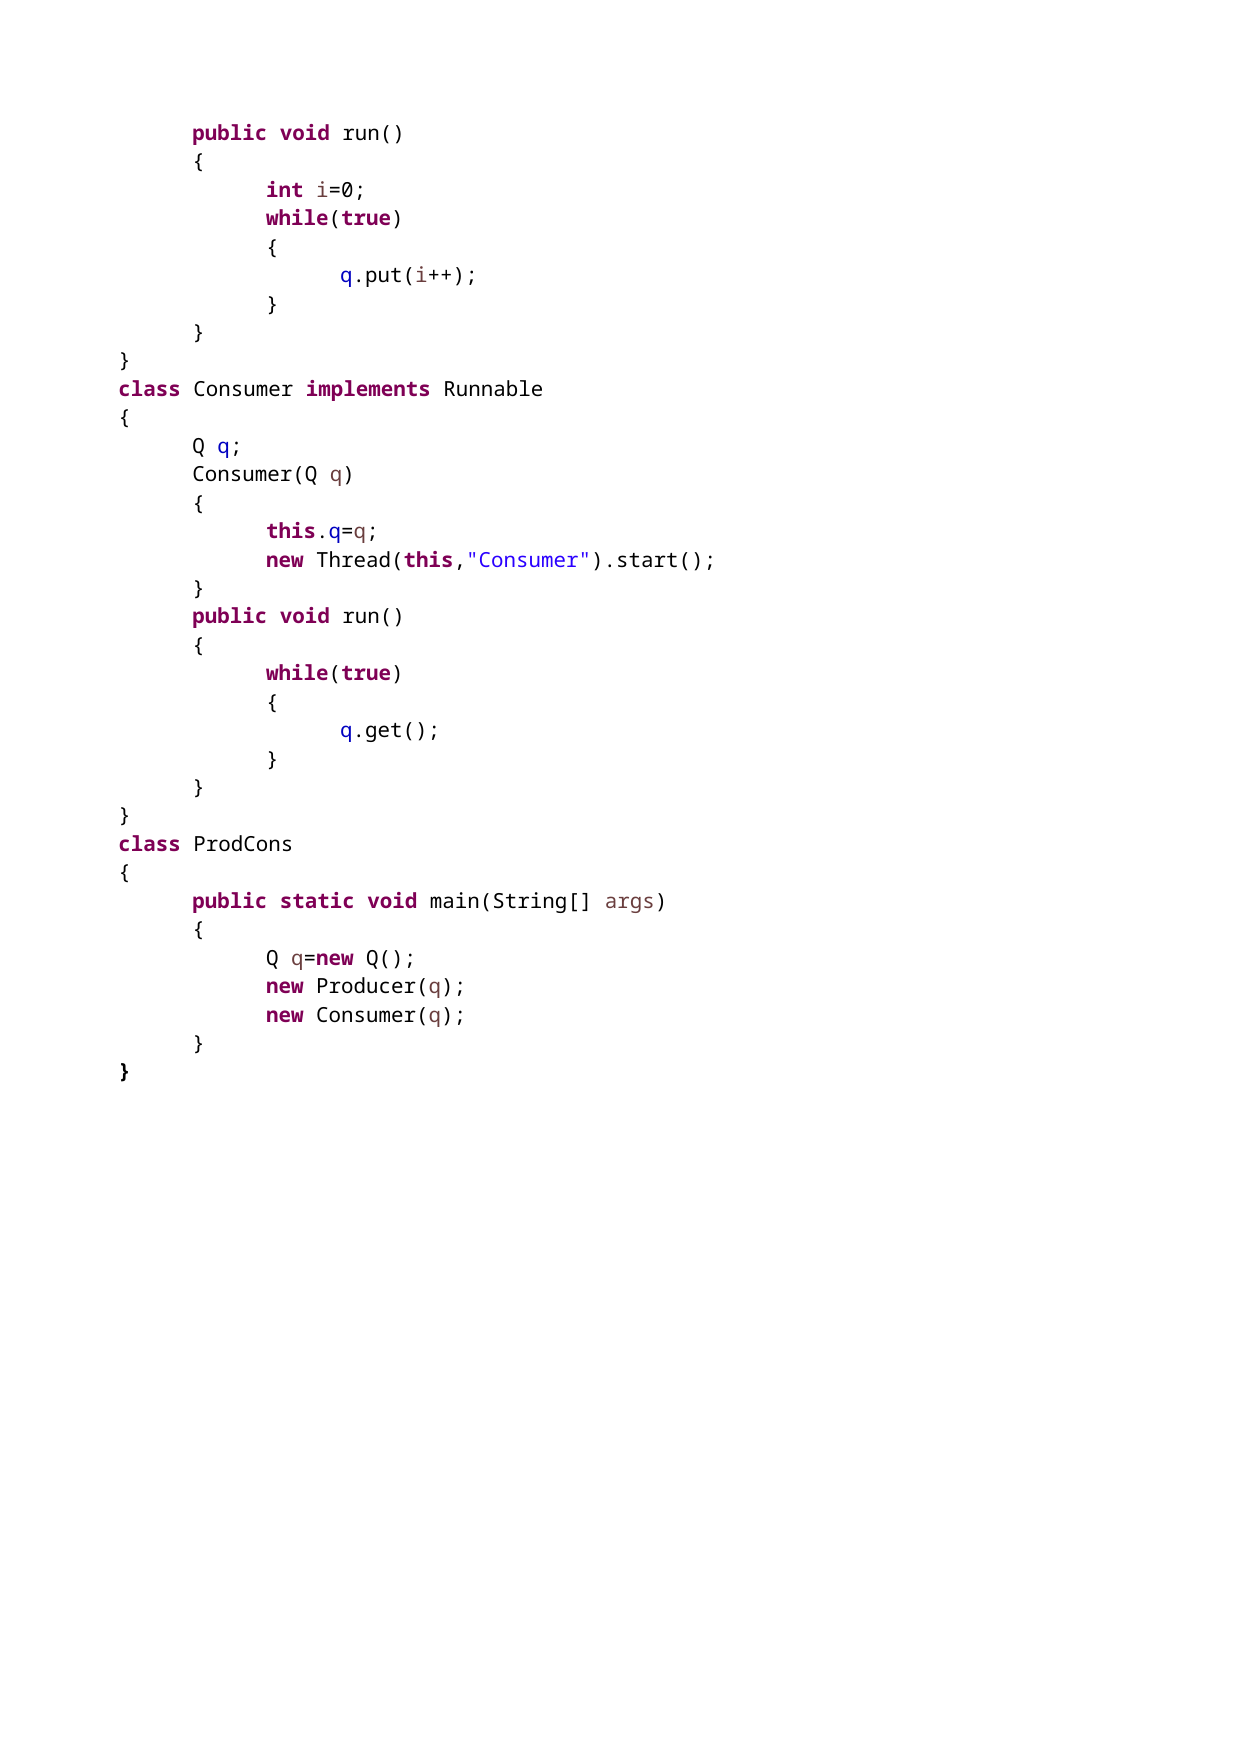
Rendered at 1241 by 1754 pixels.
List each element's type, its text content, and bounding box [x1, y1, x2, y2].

text } [118, 573, 1122, 602]
text { [118, 687, 1122, 715]
text } [118, 1028, 1122, 1057]
text q.put(i++); [118, 260, 1122, 289]
text Consumer(Q q) [118, 459, 1122, 488]
text class Consumer implements Runnable [118, 374, 1122, 402]
text } [118, 1057, 1122, 1085]
text while(true) [118, 658, 1122, 687]
text } [118, 772, 1122, 801]
text Q q=new Q(); [118, 943, 1122, 971]
text { [118, 488, 1122, 516]
text } [118, 317, 1122, 346]
text { [118, 402, 1122, 431]
text new Consumer(q); [118, 1000, 1122, 1028]
text { [118, 857, 1122, 886]
text { [118, 630, 1122, 658]
text public static void main(String[] args) [118, 886, 1122, 914]
text public void run() [118, 602, 1122, 630]
text } [118, 801, 1122, 829]
text this.q=q; [118, 516, 1122, 545]
text } [118, 744, 1122, 772]
text new Thread(this,"Consumer").start(); [118, 545, 1122, 573]
text Q q; [118, 431, 1122, 459]
text } [118, 289, 1122, 317]
text while(true) [118, 203, 1122, 232]
text int i=0; [118, 175, 1122, 203]
text { [118, 914, 1122, 943]
text class ProdCons [118, 829, 1122, 857]
text { [118, 147, 1122, 175]
text new Producer(q); [118, 971, 1122, 1000]
text { [118, 232, 1122, 260]
text q.get(); [118, 715, 1122, 744]
text public void run() [118, 118, 1122, 147]
text } [118, 346, 1122, 374]
